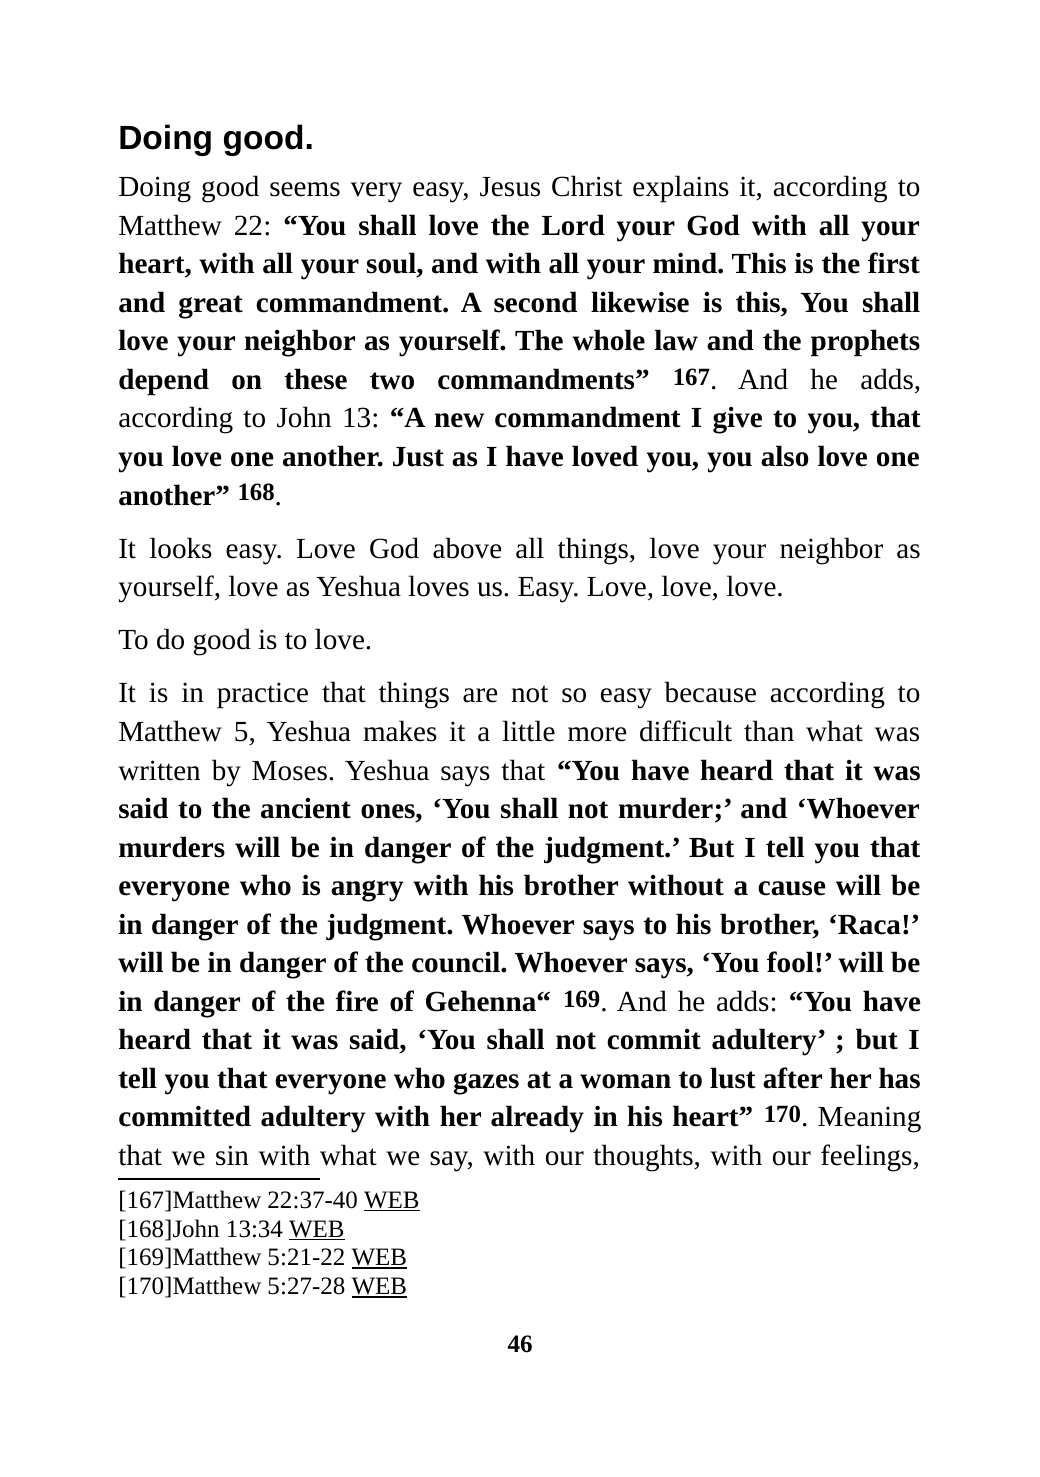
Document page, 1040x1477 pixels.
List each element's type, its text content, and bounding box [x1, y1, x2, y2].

text It is in practice that things are not so easy because according to Matthew 5, Yeshua makes it a little more difficult than what was written by Moses. Yeshua says that “You have heard that it was said to the ancient ones, ‘You shall not murder;’ and ‘Whoever murders will be in danger of the judgment.’ But I tell you that everyone who is angry with his brother without a cause will be in danger of the judgment. Whoever says to his brother, ‘Raca!’ will be in danger of the council. Whoever says, ‘You fool!’ will be in danger of the fire of Gehenna“ . And he adds: “You have heard that it was said, ‘You shall not commit adultery’ ; but I tell you that everyone who gazes at a woman to lust after her has committed adultery with her already in his heart” . Meaning that we sin with what we say, with our thoughts, with our feelings, [118, 676, 921, 1172]
text To do good is to love. [118, 622, 921, 656]
subtitle Doing good. [118, 118, 921, 157]
text Matthew 22:37-40 WEB [118, 1185, 921, 1214]
text Doing good seems very easy, Jesus Christ explains it, according to Matthew 22: “You shall love the Lord your God with all your heart, with all your soul, and with all your mind. This is the first and great commandment. A second likewise is this, You shall love your neighbor as yourself. The whole law and the prophets depend on these two commandments” . And he adds, according to John 13: “A new commandment I give to you, that you love one another. Just as I have loved you, you also love one another” . [118, 169, 921, 511]
text Matthew 5:21-22 WEB [118, 1242, 921, 1271]
text Matthew 5:27-28 WEB [118, 1271, 921, 1300]
text It looks easy. Love God above all things, love your neighbor as yourself, love as Yeshua loves us. Easy. Love, love, love. [118, 531, 921, 603]
text John 13:34 WEB [118, 1214, 921, 1242]
